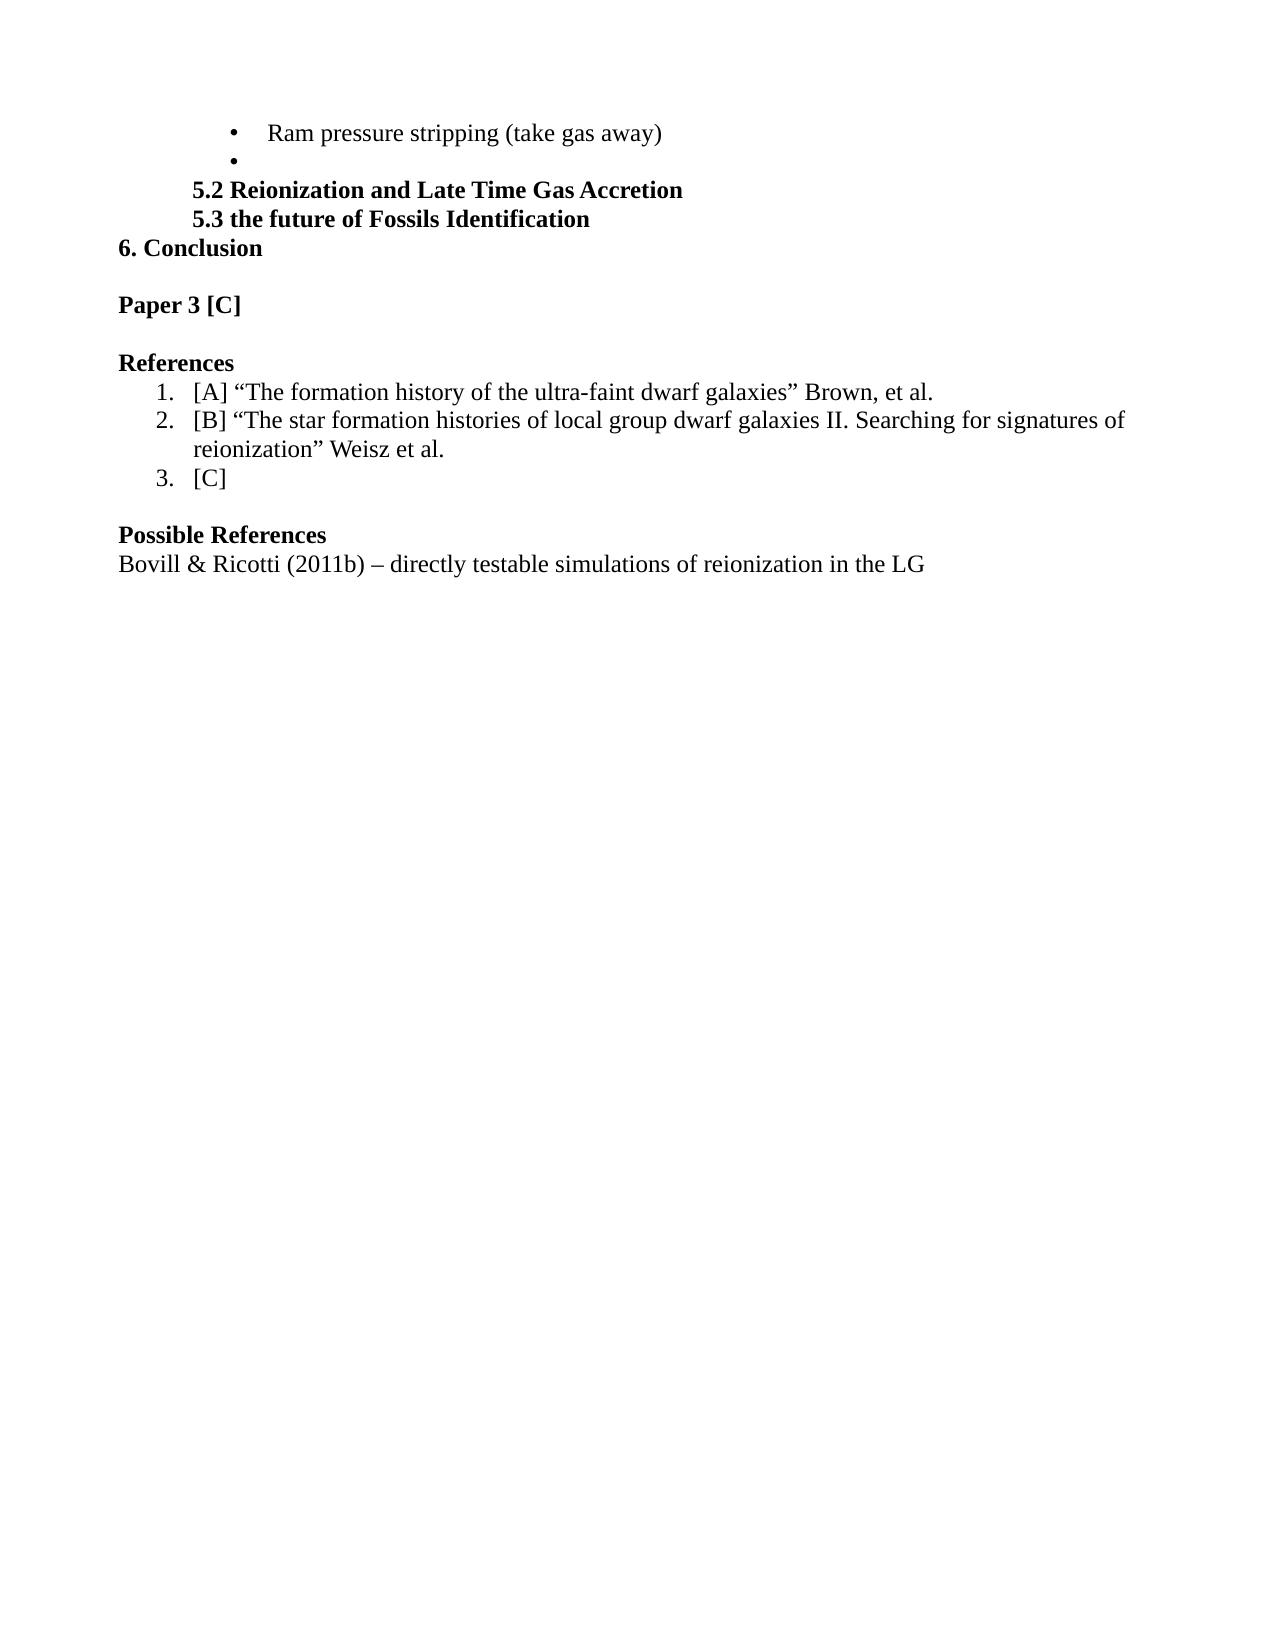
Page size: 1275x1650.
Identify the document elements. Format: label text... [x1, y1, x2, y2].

text 5.2 Reionization and Late Time Gas Accretion [118, 176, 1157, 204]
list [B] “The star formation histories of local group dwarf galaxies II. Searching for signatures of reionization” Weisz et al. [156, 406, 1157, 463]
text 6. Conclusion [118, 233, 1157, 262]
text Bovill & Ricotti (2011b) – directly testable simulations of reionization in the LG [118, 549, 1157, 578]
list [A] “The formation history of the ultra-faint dwarf galaxies” Brown, et al. [156, 377, 1157, 406]
text Possible References [118, 521, 1157, 549]
list Ram pressure stripping (take gas away) [229, 118, 1157, 147]
text Paper 3 [C] [118, 291, 1157, 319]
text 5.3 the future of Fossils Identification [118, 204, 1157, 233]
list [C] [156, 463, 1157, 492]
text References [118, 348, 1157, 377]
